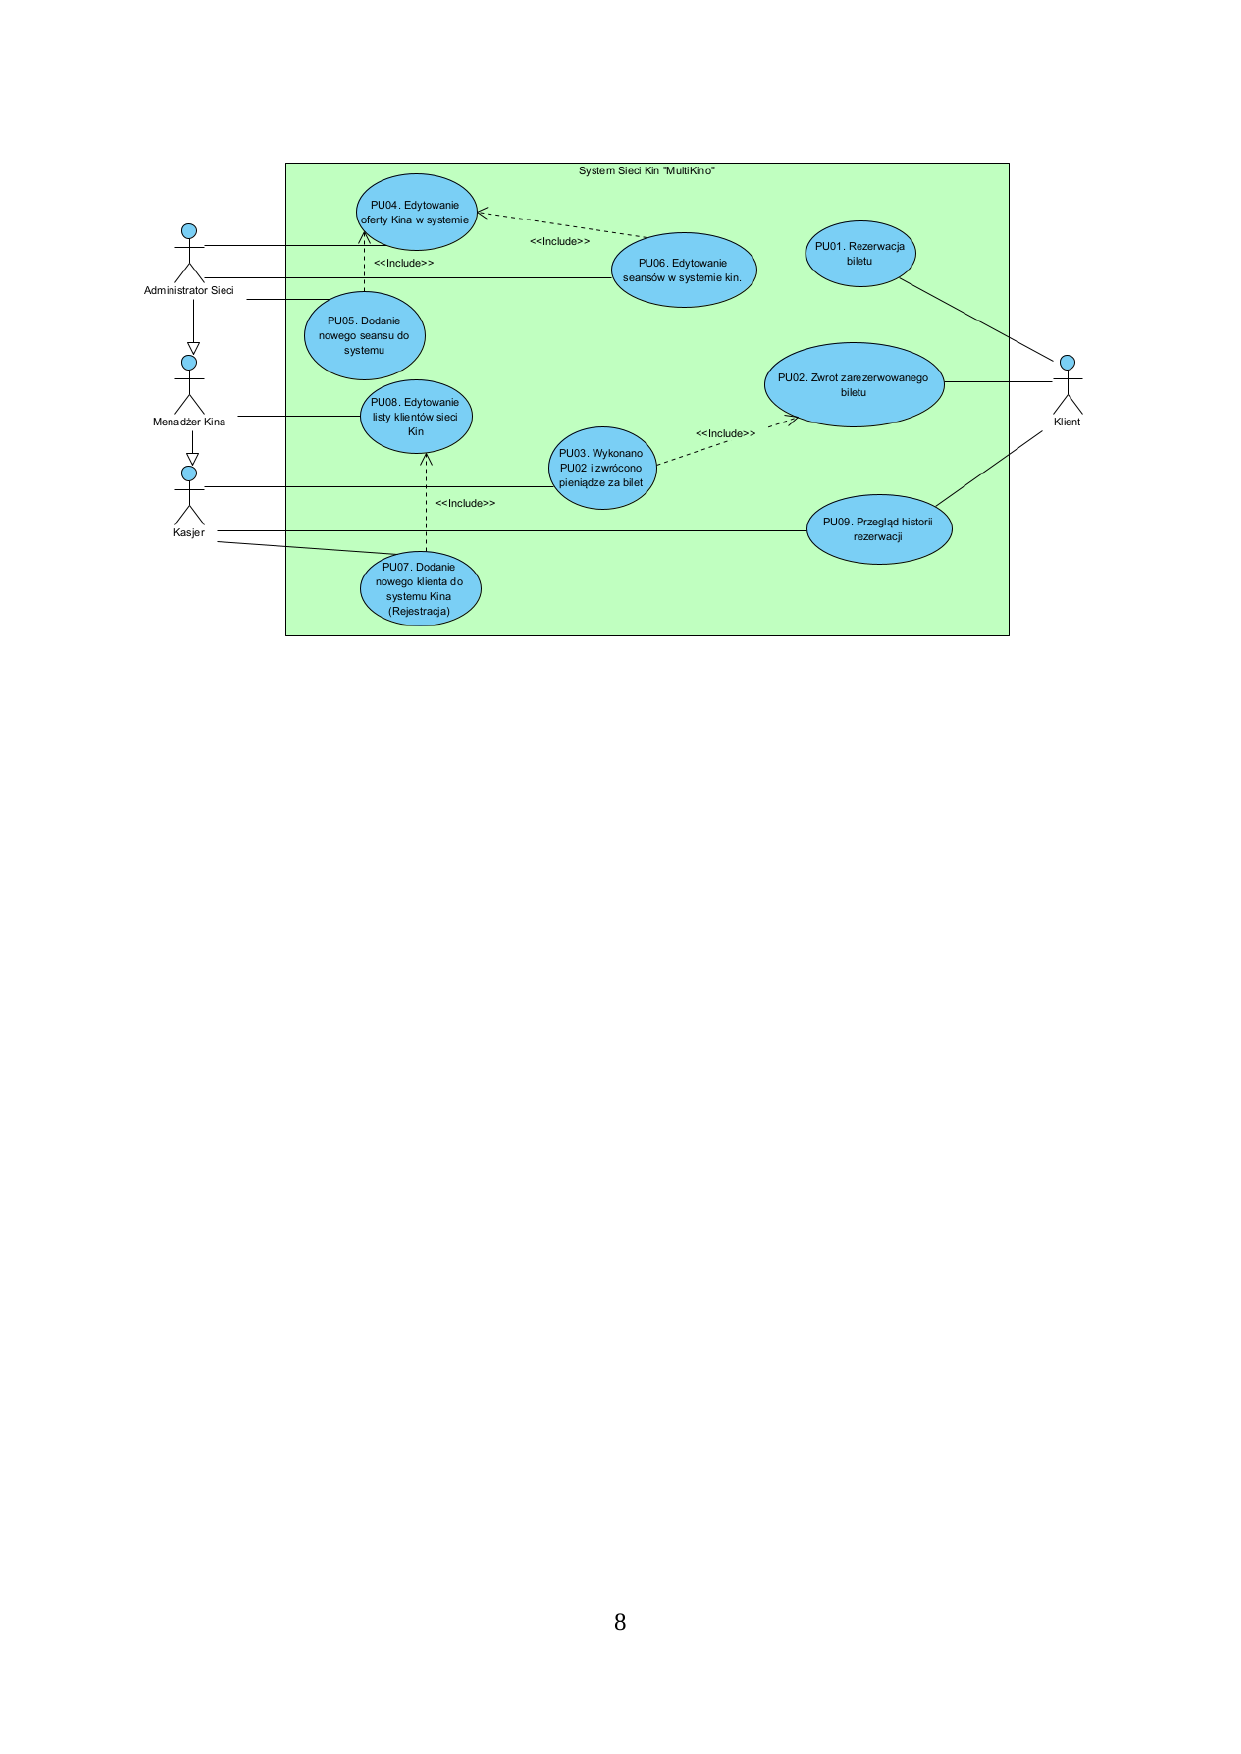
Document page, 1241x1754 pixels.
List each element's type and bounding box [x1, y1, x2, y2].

picture [118, 118, 1123, 676]
